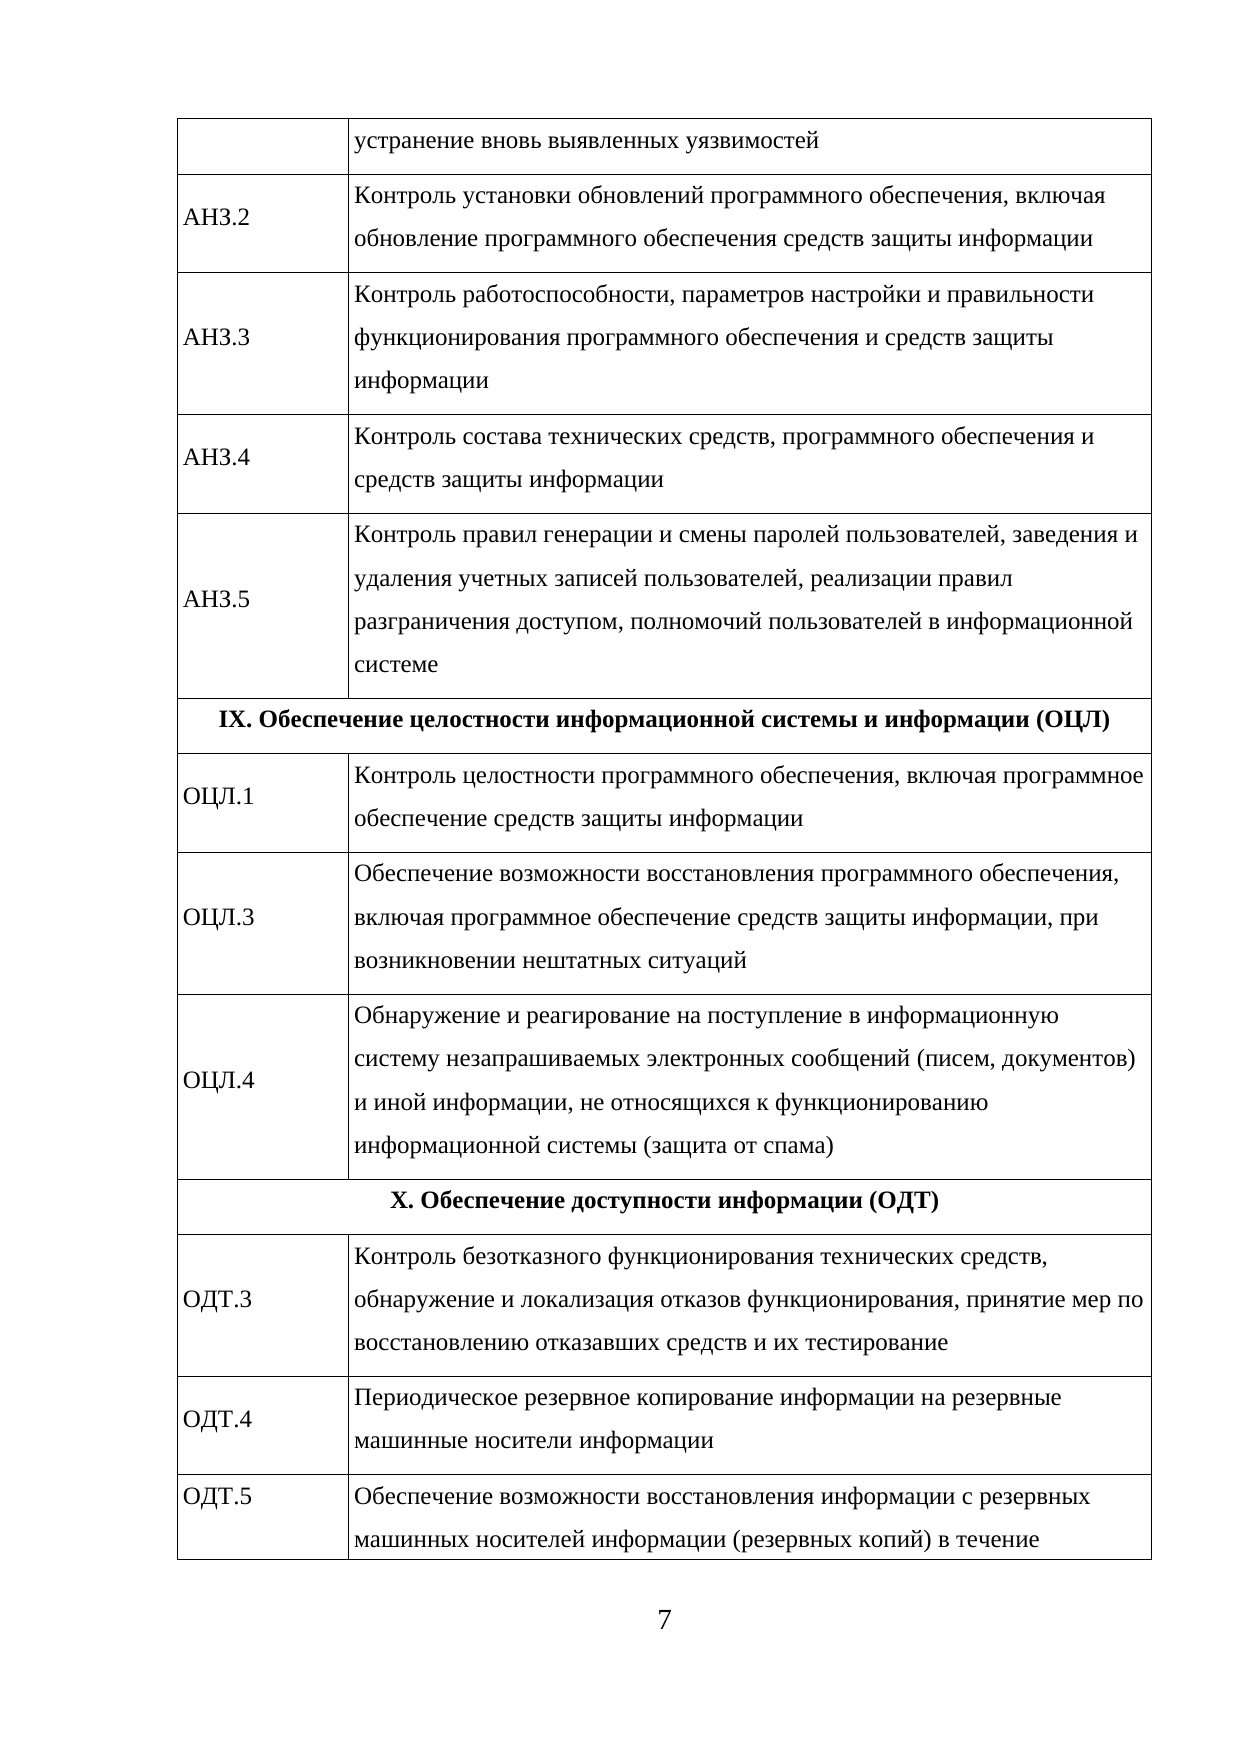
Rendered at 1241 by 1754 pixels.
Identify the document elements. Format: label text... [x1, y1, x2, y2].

table_cell Обеспечение возможности восстановления программного обеспечения, включая программное обеспечение средств защиты информации, при возникновении нештатных ситуаций [349, 853, 1151, 993]
table_cell АНЗ.3 [178, 273, 348, 414]
table_cell ОДТ.4 [178, 1377, 348, 1474]
table_cell ОДТ.5 [178, 1475, 348, 1559]
table_cell X. Обеспечение доступности информации (ОДТ) [178, 1180, 1151, 1234]
table_cell ОДТ.3 [178, 1235, 348, 1376]
table_cell Контроль безотказного функционирования технических средств, обнаружение и локализация отказов функционирования, принятие мер по восстановлению отказавших средств и их тестирование [349, 1235, 1151, 1376]
table_cell Контроль работоспособности, параметров настройки и правильности функционирования программного обеспечения и средств защиты информации [349, 273, 1151, 414]
table_cell Периодическое резервное копирование информации на резервные машинные носители информации [349, 1377, 1151, 1474]
table_cell АНЗ.4 [178, 415, 348, 513]
table_cell АНЗ.2 [178, 175, 348, 272]
table_cell устранение вновь выявленных уязвимостей [349, 119, 1151, 174]
table_cell АНЗ.5 [178, 514, 348, 698]
table_cell Обеспечение возможности восстановления информации с резервных машинных носителей информации (резервных копий) в течение [349, 1475, 1151, 1559]
table_cell Контроль состава технических средств, программного обеспечения и средств защиты информации [349, 415, 1151, 513]
table_cell Контроль установки обновлений программного обеспечения, включая обновление программного обеспечения средств защиты информации [349, 175, 1151, 272]
table_cell Контроль правил генерации и смены паролей пользователей, заведения и удаления учетных записей пользователей, реализации правил разграничения доступом, полномочий пользователей в информационной системе [349, 514, 1151, 698]
table_cell ОЦЛ.1 [178, 754, 348, 852]
table_cell ОЦЛ.3 [178, 853, 348, 993]
table_cell ОЦЛ.4 [178, 995, 348, 1178]
table_cell IX. Обеспечение целостности информационной системы и информации (ОЦЛ) [178, 699, 1151, 753]
table_cell Контроль целостности программного обеспечения, включая программное обеспечение средств защиты информации [349, 754, 1151, 852]
table_cell [178, 119, 348, 174]
table_cell Обнаружение и реагирование на поступление в информационную систему незапрашиваемых электронных сообщений (писем, документов) и иной информации, не относящихся к функционированию информационной системы (защита от спама) [349, 995, 1151, 1178]
